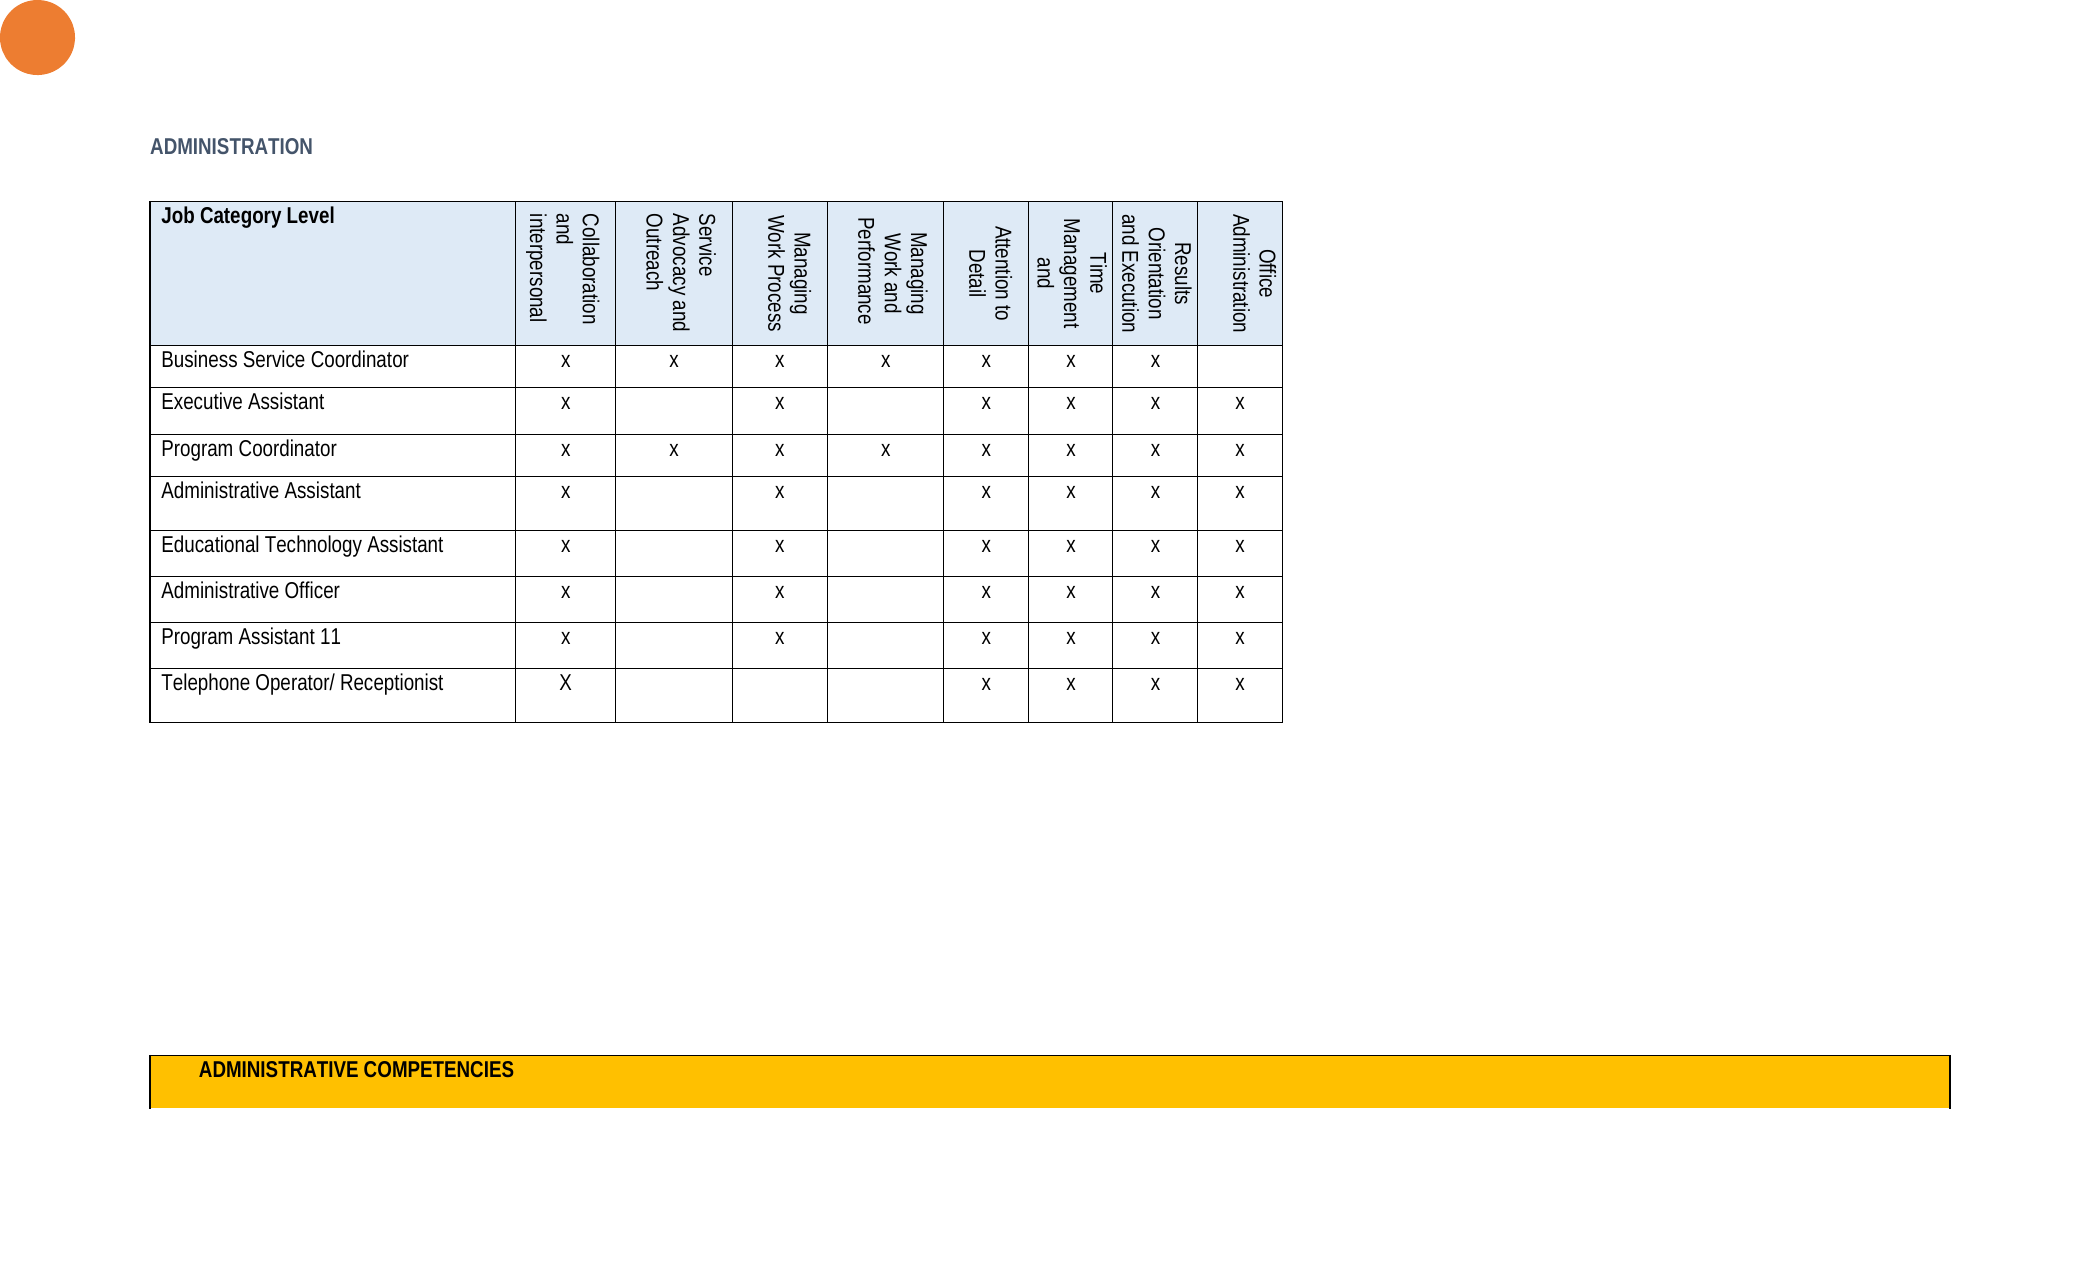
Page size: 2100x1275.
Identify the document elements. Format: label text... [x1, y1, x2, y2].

table_header Managing Work and Performance [828, 202, 943, 345]
table_cell Educational Technology Assistant [151, 531, 515, 576]
table_header Time Management and Organization [1029, 202, 1112, 345]
table_cell x [733, 623, 827, 668]
table_cell x [944, 531, 1028, 576]
table_cell x [1029, 435, 1112, 476]
table_cell x [1198, 435, 1282, 476]
table_cell x [944, 435, 1028, 476]
table_cell [616, 388, 732, 433]
table_cell x [1029, 623, 1112, 668]
table_cell [616, 669, 732, 722]
table_cell Program Assistant 11 [151, 623, 515, 668]
table_cell x [616, 435, 732, 476]
table_cell x [1198, 388, 1282, 433]
table_cell [616, 477, 732, 529]
table_cell x [944, 388, 1028, 433]
table_cell x [1198, 669, 1282, 722]
table_cell x [944, 346, 1028, 387]
table_cell X [516, 669, 615, 722]
table_cell [828, 388, 943, 433]
table_cell [828, 531, 943, 576]
table_cell x [616, 346, 732, 387]
table_cell [828, 477, 943, 529]
table_cell x [516, 477, 615, 529]
table_cell x [1029, 346, 1112, 387]
table_cell [828, 623, 943, 668]
table_cell [616, 623, 732, 668]
table_header Attention to Detail [944, 202, 1028, 345]
table_cell x [1029, 531, 1112, 576]
table_cell x [1113, 477, 1197, 529]
table_cell x [1029, 669, 1112, 722]
table_cell [828, 577, 943, 622]
table_cell x [733, 435, 827, 476]
table_cell x [828, 435, 943, 476]
table_header Service Advocacy and Outreach [616, 202, 732, 345]
table_header Collaboration and interpersonal Skills [516, 202, 615, 345]
table_cell x [1029, 388, 1112, 433]
table_cell x [733, 577, 827, 622]
table_cell x [1198, 623, 1282, 668]
table_cell x [1113, 531, 1197, 576]
table_cell [733, 669, 827, 722]
table_cell x [1029, 577, 1112, 622]
table_cell x [1113, 388, 1197, 433]
table_header Results Orientation and Execution [1113, 202, 1197, 345]
table_cell x [516, 577, 615, 622]
table_cell Administrative Officer [151, 577, 515, 622]
table_cell x [516, 623, 615, 668]
table_cell x [1198, 477, 1282, 529]
table_cell x [1198, 577, 1282, 622]
table_cell [828, 669, 943, 722]
table_cell x [944, 623, 1028, 668]
table_cell x [1198, 531, 1282, 576]
table_cell x [1113, 435, 1197, 476]
table_cell Business Service Coordinator [151, 346, 515, 387]
table_cell x [1113, 669, 1197, 722]
table_cell x [1029, 477, 1112, 529]
table_cell x [944, 577, 1028, 622]
table_cell x [516, 531, 615, 576]
table_cell x [516, 435, 615, 476]
table_cell x [516, 388, 615, 433]
table_cell Program Coordinator [151, 435, 515, 476]
table_cell x [1113, 577, 1197, 622]
table_header Job Category Level [151, 202, 515, 345]
table_cell x [944, 669, 1028, 722]
table_cell x [1113, 623, 1197, 668]
table_cell x [733, 388, 827, 433]
table_cell [1198, 346, 1282, 387]
table_cell x [944, 477, 1028, 529]
table_cell x [733, 346, 827, 387]
table_cell x [1113, 346, 1197, 387]
table_cell Administrative Assistant [151, 477, 515, 529]
table_cell Executive Assistant [151, 388, 515, 433]
table_header Office Administration [1198, 202, 1282, 345]
table_cell x [516, 346, 615, 387]
table_cell x [733, 531, 827, 576]
table_header Managing Work Process [733, 202, 827, 345]
table_cell [616, 531, 732, 576]
subtitle ADMINISTRATION [150, 133, 1950, 159]
table_header ADMINISTRATIVE COMPETENCIES [151, 1056, 1949, 1108]
table_cell x [828, 346, 943, 387]
table_cell Telephone Operator/ Receptionist [151, 669, 515, 722]
table_cell [616, 577, 732, 622]
table_cell x [733, 477, 827, 529]
